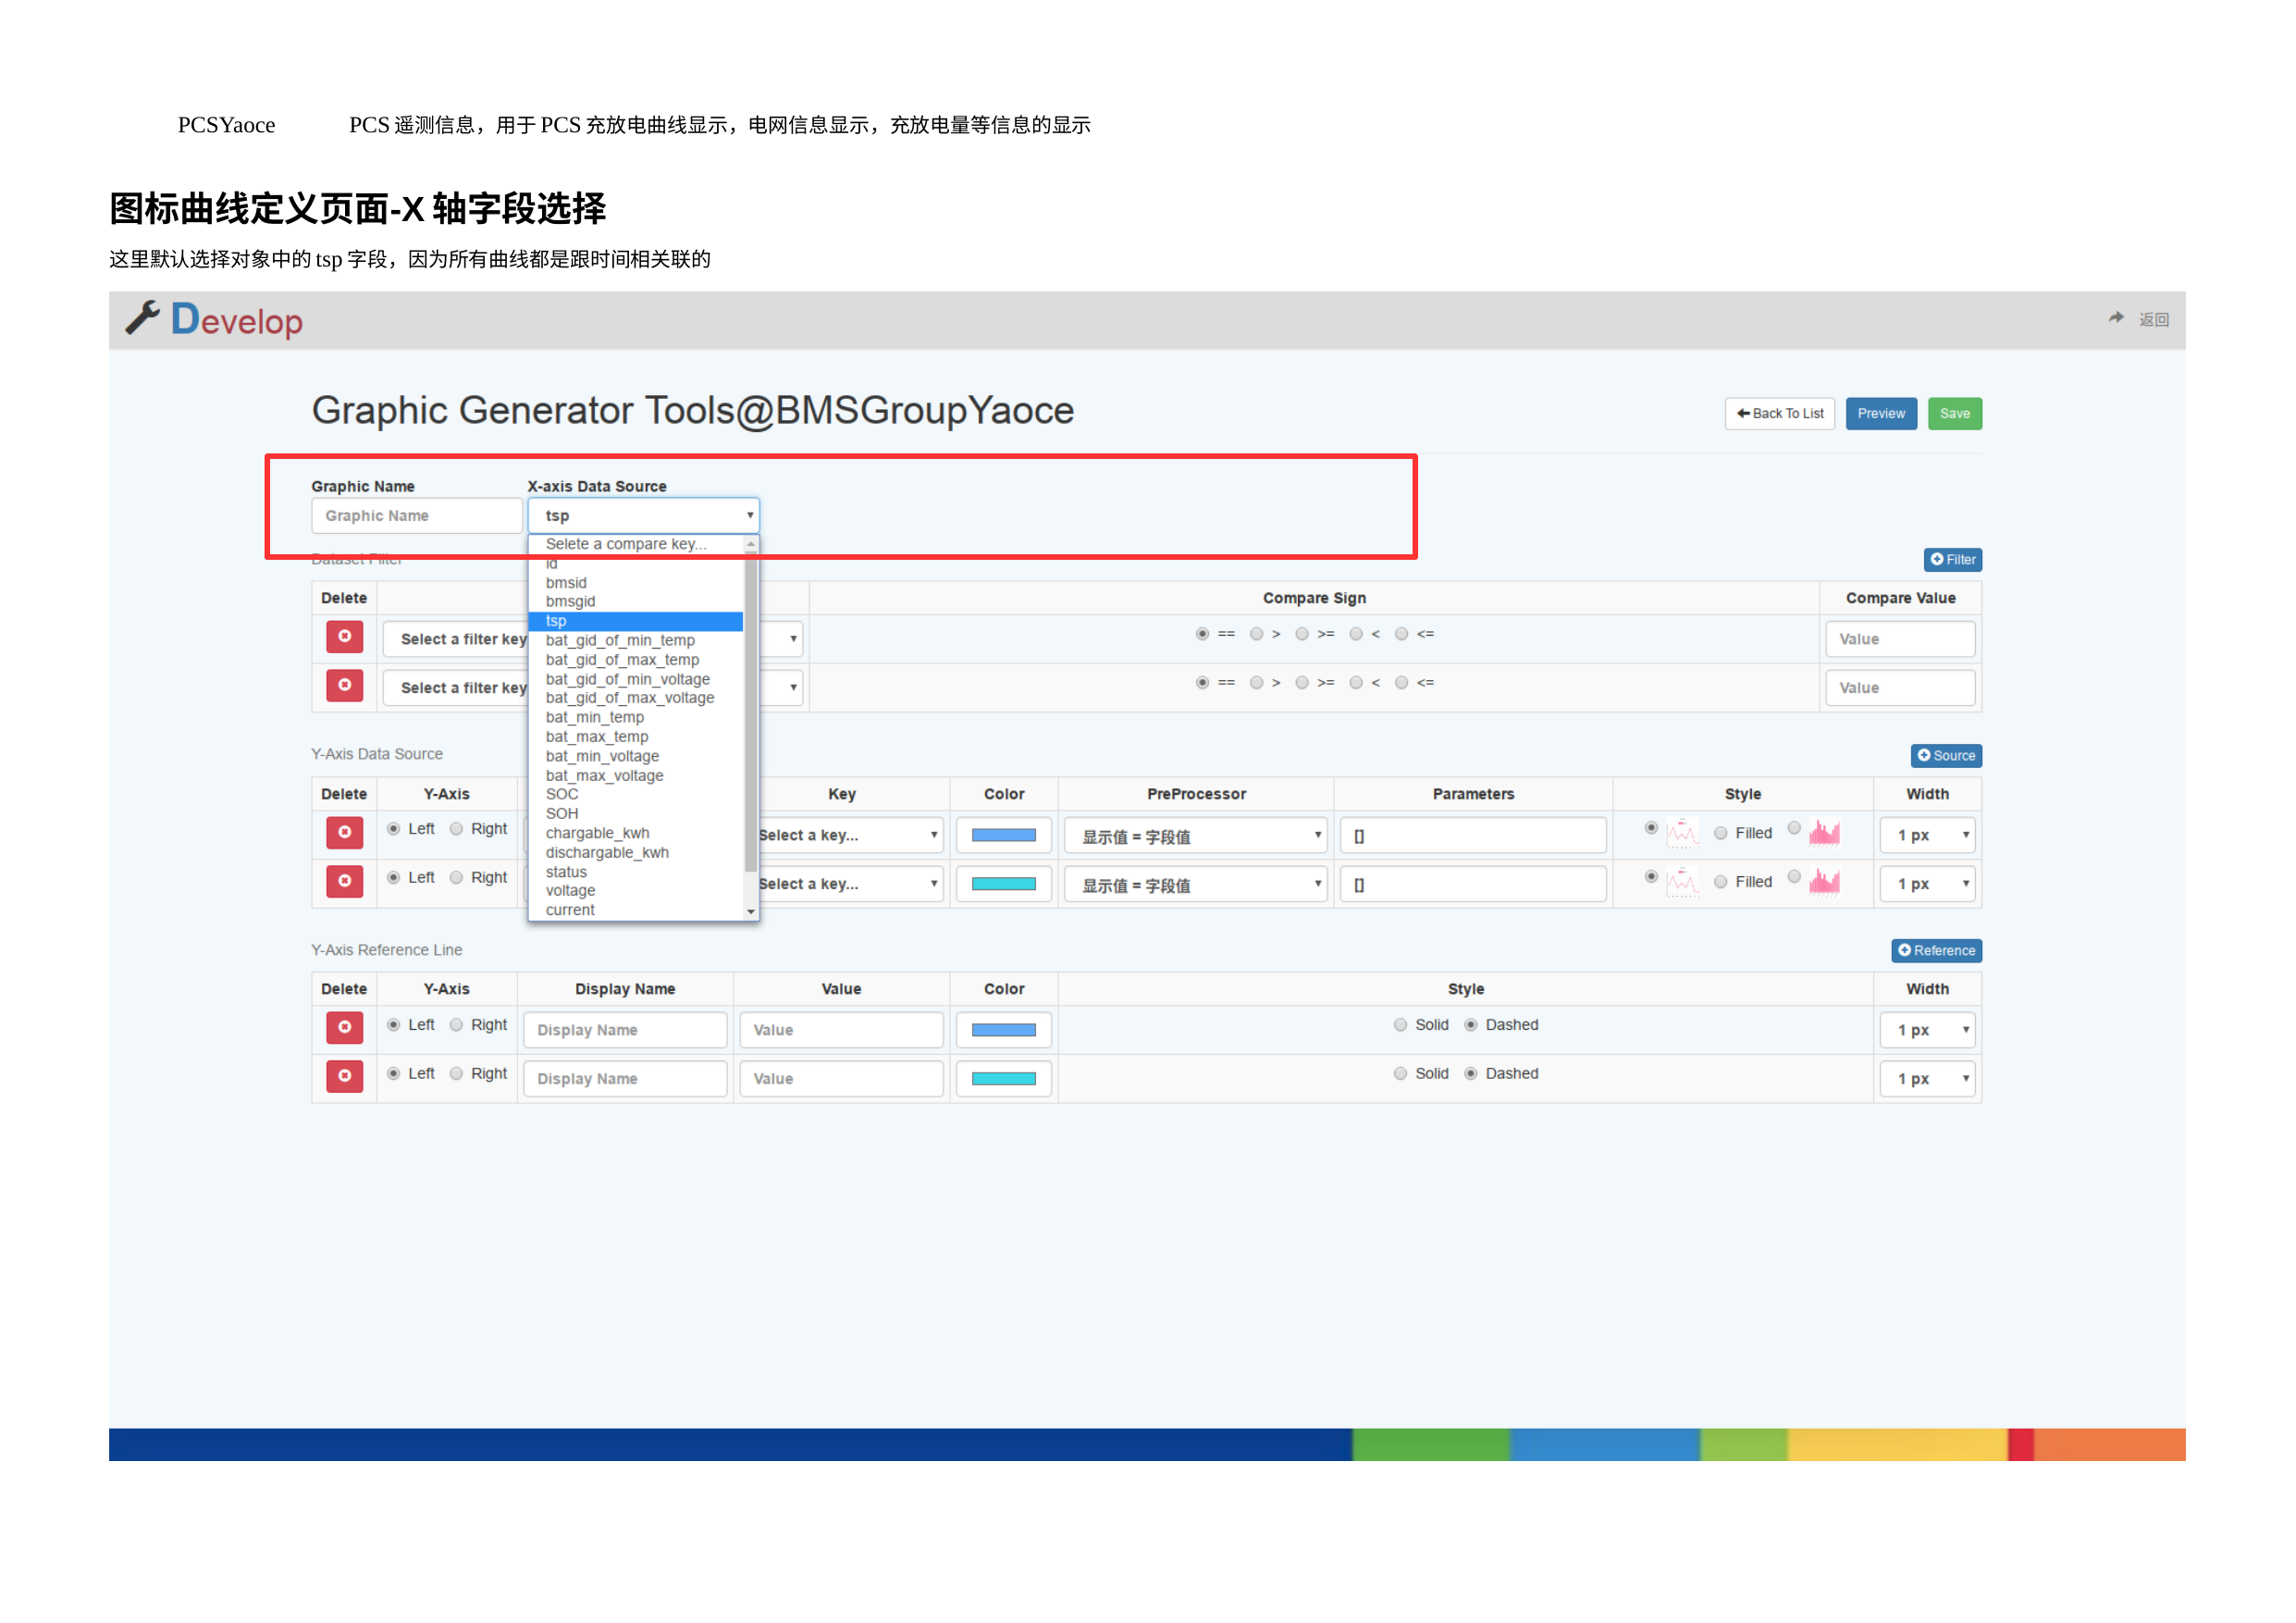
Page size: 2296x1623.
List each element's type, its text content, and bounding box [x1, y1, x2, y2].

text 这里默认选择对象中的tsp字段，因为所有曲线都是跟时间相关联的 [109, 243, 2186, 273]
subtitle 图标曲线定义页面-X轴字段选择 [109, 181, 2186, 232]
picture [109, 291, 2186, 1461]
text PCSYaoce PCS遥测信息，用于PCS充放电曲线显示，电网信息显示，充放电量等信息的显示 [109, 109, 2186, 139]
